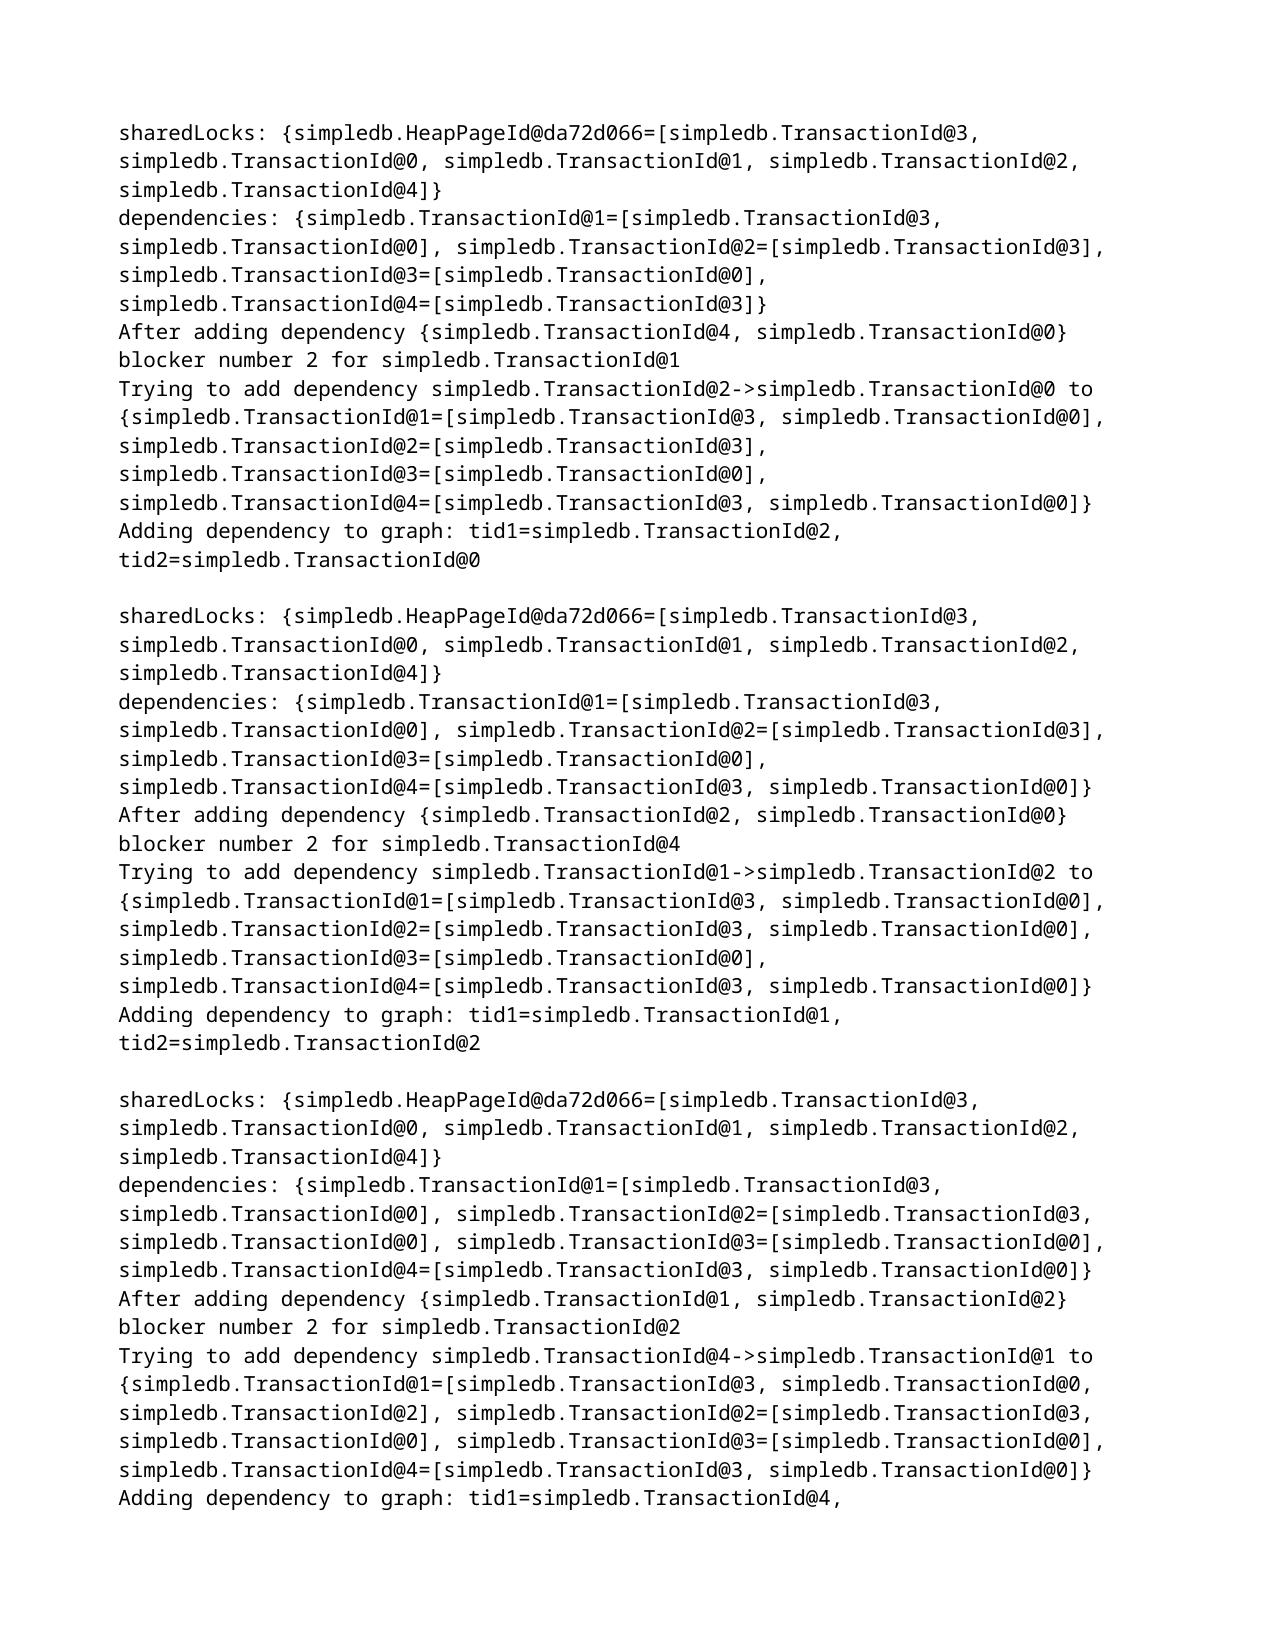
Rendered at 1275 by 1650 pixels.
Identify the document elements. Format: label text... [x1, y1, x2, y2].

text Trying to add dependency simpledb.TransactionId@1->simpledb.TransactionId@2 to {simpledb.TransactionId@1=[simpledb.TransactionId@3, simpledb.TransactionId@0], simpledb.TransactionId@2=[simpledb.TransactionId@3, simpledb.TransactionId@0], simpledb.TransactionId@3=[simpledb.TransactionId@0], simpledb.TransactionId@4=[simpledb.TransactionId@3, simpledb.TransactionId@0]} [118, 857, 1157, 1000]
text After adding dependency {simpledb.TransactionId@2, simpledb.TransactionId@0} [118, 801, 1157, 829]
text sharedLocks: {simpledb.HeapPageId@da72d066=[simpledb.TransactionId@3, simpledb.TransactionId@0, simpledb.TransactionId@1, simpledb.TransactionId@2, simpledb.TransactionId@4]} [118, 1085, 1157, 1170]
text blocker number 2 for simpledb.TransactionId@2 [118, 1312, 1157, 1341]
text dependencies: {simpledb.TransactionId@1=[simpledb.TransactionId@3, simpledb.TransactionId@0], simpledb.TransactionId@2=[simpledb.TransactionId@3], simpledb.TransactionId@3=[simpledb.TransactionId@0], simpledb.TransactionId@4=[simpledb.TransactionId@3, simpledb.TransactionId@0]} [118, 687, 1157, 801]
text Trying to add dependency simpledb.TransactionId@4->simpledb.TransactionId@1 to {simpledb.TransactionId@1=[simpledb.TransactionId@3, simpledb.TransactionId@0, simpledb.TransactionId@2], simpledb.TransactionId@2=[simpledb.TransactionId@3, simpledb.TransactionId@0], simpledb.TransactionId@3=[simpledb.TransactionId@0], simpledb.TransactionId@4=[simpledb.TransactionId@3, simpledb.TransactionId@0]} [118, 1341, 1157, 1483]
text After adding dependency {simpledb.TransactionId@1, simpledb.TransactionId@2} [118, 1284, 1157, 1312]
text Adding dependency to graph: tid1=simpledb.TransactionId@1, tid2=simpledb.TransactionId@2 [118, 1000, 1157, 1057]
text Adding dependency to graph: tid1=simpledb.TransactionId@2, tid2=simpledb.TransactionId@0 [118, 516, 1157, 573]
text sharedLocks: {simpledb.HeapPageId@da72d066=[simpledb.TransactionId@3, simpledb.TransactionId@0, simpledb.TransactionId@1, simpledb.TransactionId@2, simpledb.TransactionId@4]} [118, 602, 1157, 687]
text blocker number 2 for simpledb.TransactionId@4 [118, 829, 1157, 857]
text dependencies: {simpledb.TransactionId@1=[simpledb.TransactionId@3, simpledb.TransactionId@0], simpledb.TransactionId@2=[simpledb.TransactionId@3, simpledb.TransactionId@0], simpledb.TransactionId@3=[simpledb.TransactionId@0], simpledb.TransactionId@4=[simpledb.TransactionId@3, simpledb.TransactionId@0]} [118, 1170, 1157, 1284]
text dependencies: {simpledb.TransactionId@1=[simpledb.TransactionId@3, simpledb.TransactionId@0], simpledb.TransactionId@2=[simpledb.TransactionId@3], simpledb.TransactionId@3=[simpledb.TransactionId@0], simpledb.TransactionId@4=[simpledb.TransactionId@3]} [118, 203, 1157, 317]
text Adding dependency to graph: tid1=simpledb.TransactionId@4, [118, 1483, 1157, 1512]
text blocker number 2 for simpledb.TransactionId@1 [118, 346, 1157, 374]
text After adding dependency {simpledb.TransactionId@4, simpledb.TransactionId@0} [118, 317, 1157, 346]
text sharedLocks: {simpledb.HeapPageId@da72d066=[simpledb.TransactionId@3, simpledb.TransactionId@0, simpledb.TransactionId@1, simpledb.TransactionId@2, simpledb.TransactionId@4]} [118, 118, 1157, 203]
text Trying to add dependency simpledb.TransactionId@2->simpledb.TransactionId@0 to {simpledb.TransactionId@1=[simpledb.TransactionId@3, simpledb.TransactionId@0], simpledb.TransactionId@2=[simpledb.TransactionId@3], simpledb.TransactionId@3=[simpledb.TransactionId@0], simpledb.TransactionId@4=[simpledb.TransactionId@3, simpledb.TransactionId@0]} [118, 374, 1157, 516]
